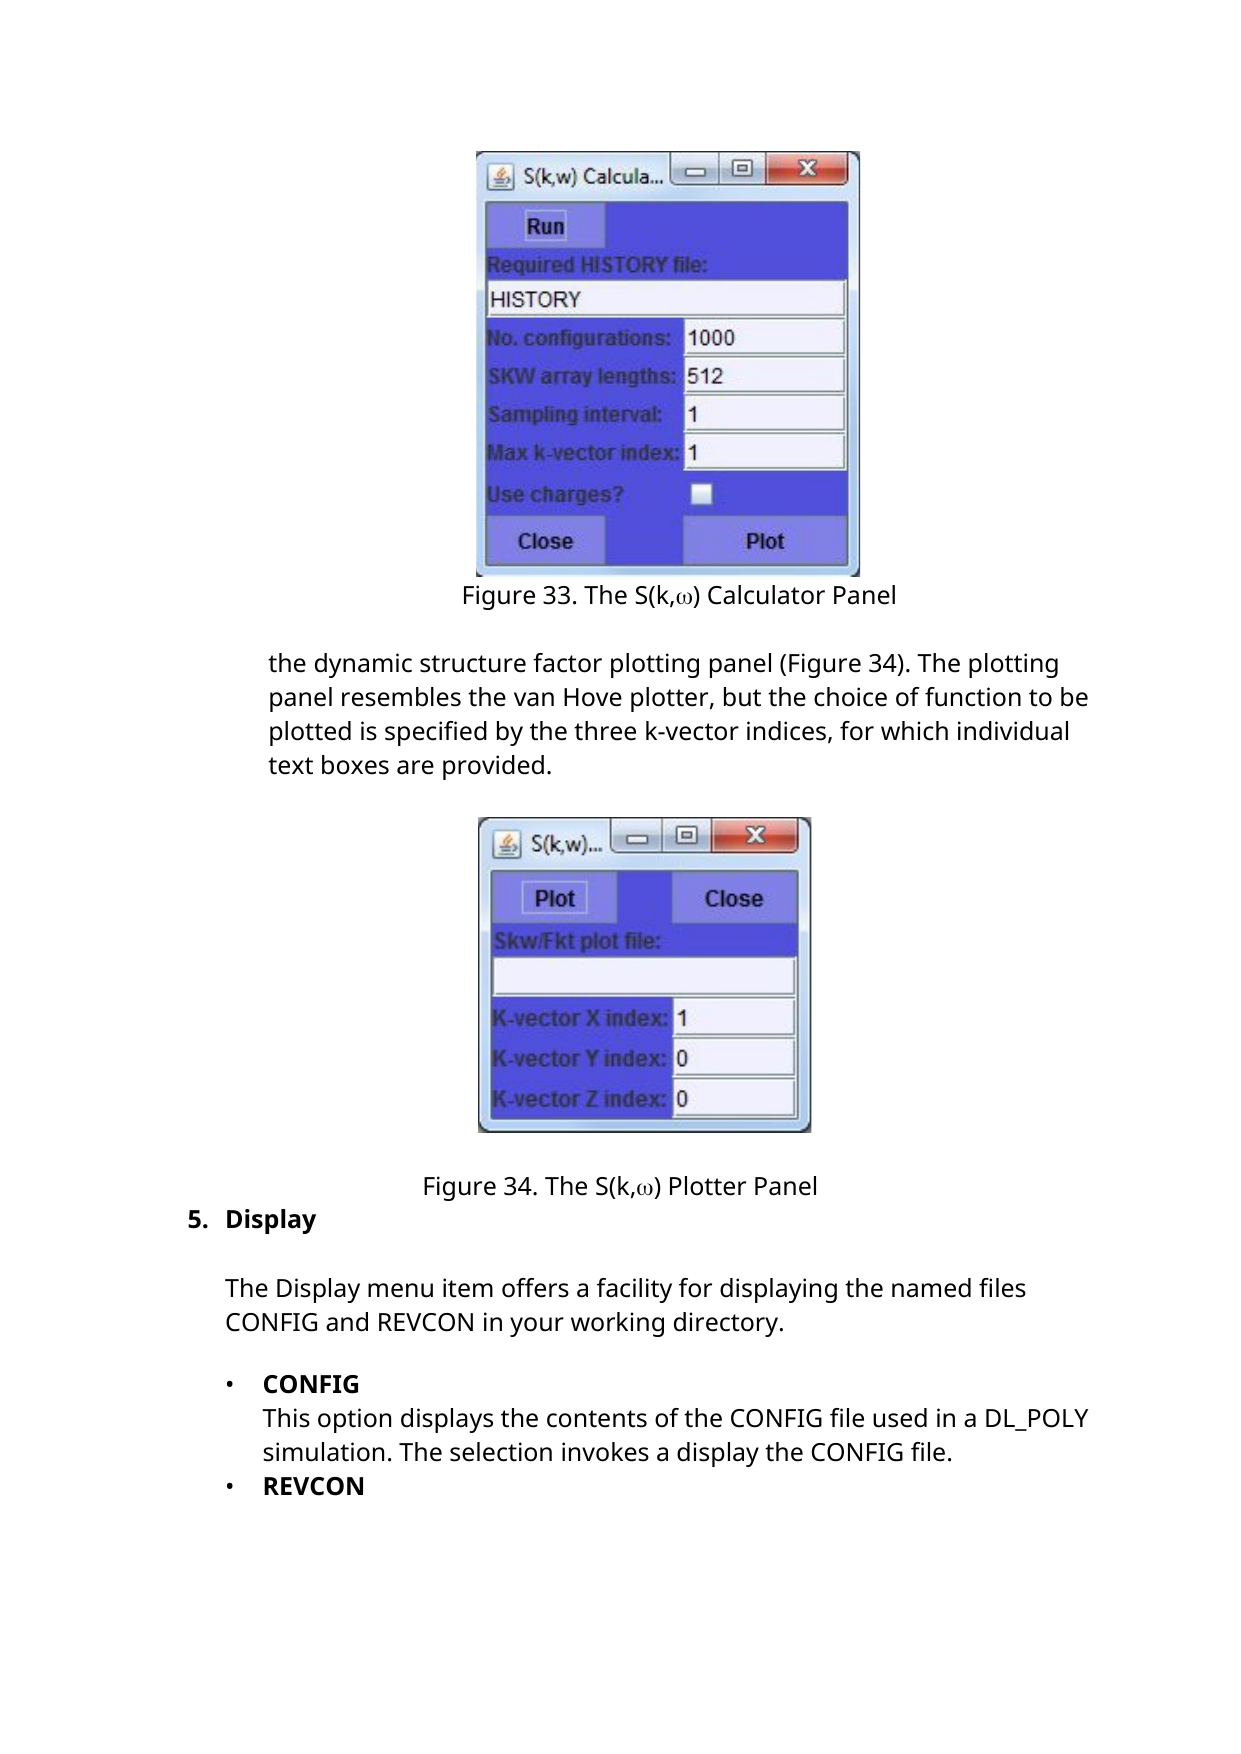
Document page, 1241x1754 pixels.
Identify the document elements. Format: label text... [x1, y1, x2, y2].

text Figure 33. The S(k,) Calculator Panel [268, 150, 1090, 612]
text This option displays the contents of the CONFIG file used in a DL_POLY simulation. The selection invokes a display the CONFIG file. [262, 1401, 1090, 1469]
picture [476, 151, 861, 577]
text The Display menu item offers a facility for displaying the named files CONFIG and REVCON in your working directory. [225, 1270, 1090, 1338]
list Display [187, 1202, 1090, 1236]
list REVCON [225, 1469, 1090, 1503]
text the dynamic structure factor plotting panel (Figure 34). The plotting panel resembles the van Hove plotter, but the choice of function to be plotted is specified by the three k-vector indices, for which individual text boxes are provided. [268, 646, 1090, 782]
list CONFIG [225, 1366, 1090, 1401]
text Figure 34. The S(k,) Plotter Panel [150, 1168, 1090, 1202]
picture [478, 817, 812, 1133]
